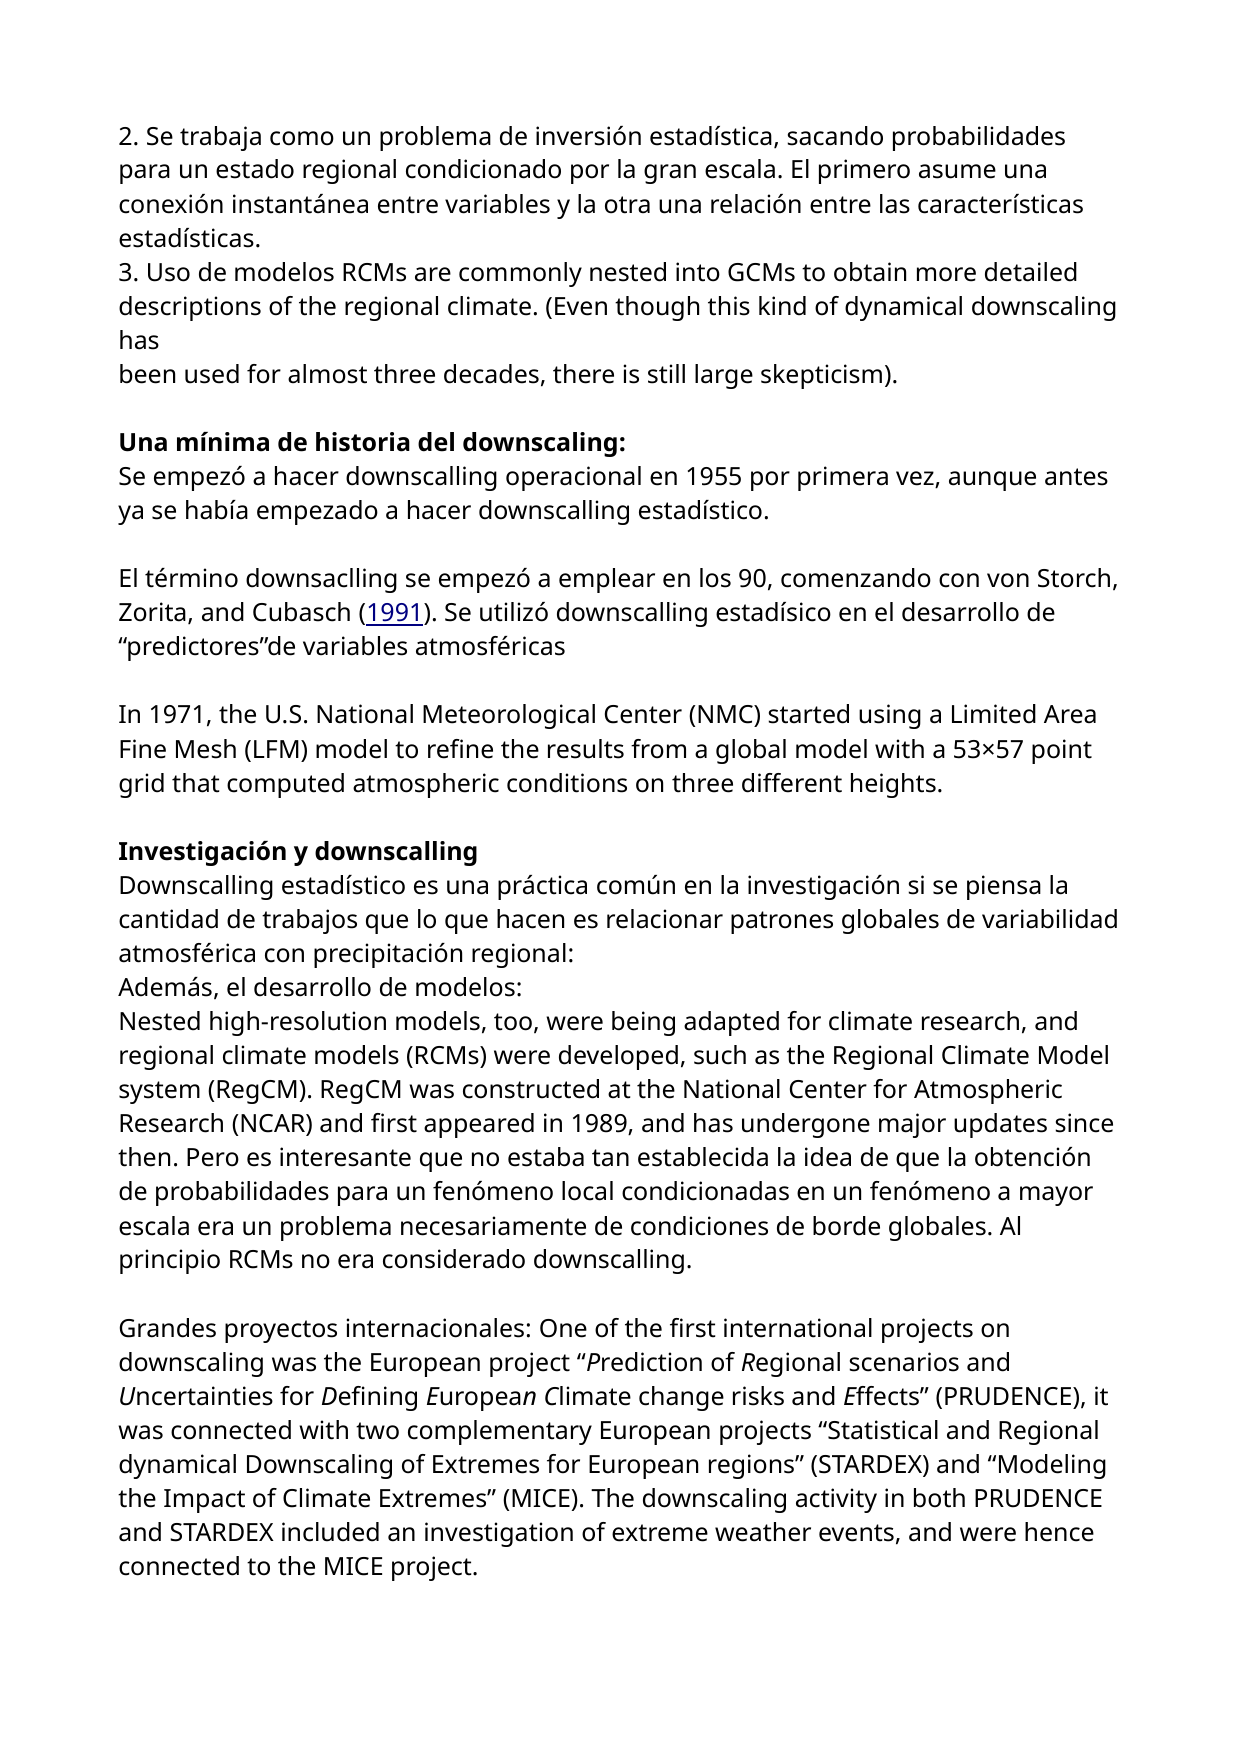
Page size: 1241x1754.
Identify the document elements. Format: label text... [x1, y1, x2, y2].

text Investigación y downscalling [118, 833, 1122, 867]
text El término downsaclling se empezó a emplear en los 90, comenzando con von Storch, Zorita, and Cubasch (1991). Se utilizó downscalling estadísico en el desarrollo de “predictores”de variables atmosféricas [118, 561, 1122, 663]
text Una mínima de historia del downscaling: [118, 425, 1122, 459]
text been used for almost three decades, there is still large skepticism). [118, 357, 1122, 391]
text 2. Se trabaja como un problema de inversión estadística, sacando probabilidades para un estado regional condicionado por la gran escala. El primero asume una conexión instantánea entre variables y la otra una relación entre las características estadísticas. [118, 118, 1122, 254]
text 3. Uso de modelos RCMs are commonly nested into GCMs to obtain more detailed descriptions of the regional climate. (Even though this kind of dynamical downscaling has [118, 254, 1122, 357]
text Grandes proyectos internacionales: One of the first international projects on downscaling was the European project “Prediction of Regional scenarios and Uncertainties for Defining European Climate change risks and Effects” (PRUDENCE), it was connected with two complementary European projects “Statistical and Regional dynamical Downscaling of Extremes for European regions” (STARDEX) and “Modeling the Impact of Climate Extremes” (MICE). The downscaling activity in both PRUDENCE and STARDEX included an investigation of extreme weather events, and were hence connected to the MICE project. [118, 1310, 1122, 1583]
text Además, el desarrollo de modelos: [118, 970, 1122, 1004]
text Se empezó a hacer downscalling operacional en 1955 por primera vez, aunque antes ya se había empezado a hacer downscalling estadístico. [118, 459, 1122, 527]
text In 1971, the U.S. National Meteorological Center (NMC) started using a Limited Area Fine Mesh (LFM) model to refine the results from a global model with a 53×57 point grid that computed atmospheric conditions on three different heights. [118, 697, 1122, 799]
text Nested high-resolution models, too, were being adapted for climate research, and regional climate models (RCMs) were developed, such as the Regional Climate Model system (RegCM). RegCM was constructed at the National Center for Atmospheric Research (NCAR) and first appeared in 1989, and has undergone major updates since then. Pero es interesante que no estaba tan establecida la idea de que la obtención de probabilidades para un fenómeno local condicionadas en un fenómeno a mayor escala era un problema necesariamente de condiciones de borde globales. Al principio RCMs no era considerado downscalling. [118, 1004, 1122, 1276]
text Downscalling estadístico es una práctica común en la investigación si se piensa la cantidad de trabajos que lo que hacen es relacionar patrones globales de variabilidad atmosférica con precipitación regional: [118, 867, 1122, 970]
